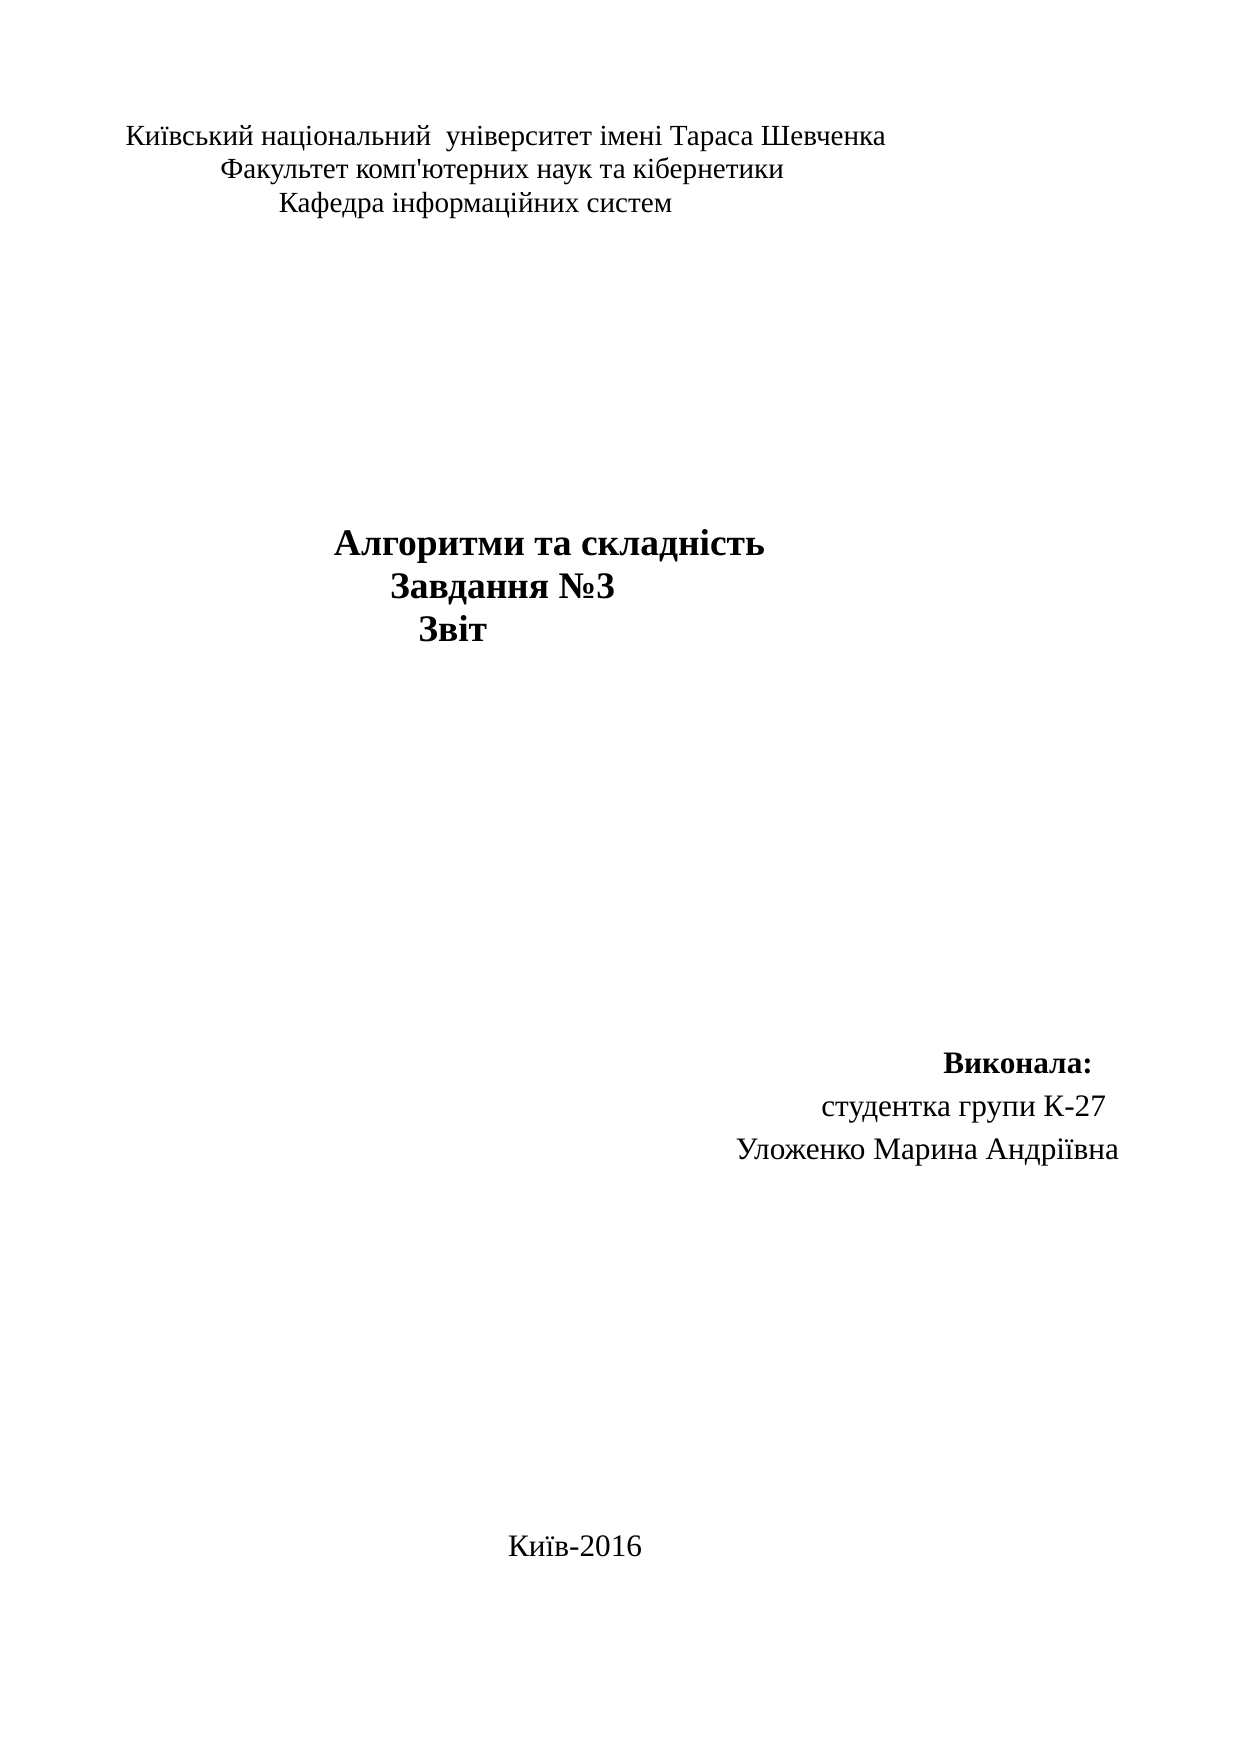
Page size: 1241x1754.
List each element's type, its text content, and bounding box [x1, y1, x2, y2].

text Київ-2016 [118, 1527, 1122, 1563]
text Завдання №3 [118, 564, 1122, 607]
text Звіт [118, 607, 1122, 650]
text Виконала: [118, 1038, 1122, 1081]
text Факультет комп'ютерних наук та кібернетики [118, 152, 1122, 185]
text Кафедра інформаційних систем [118, 185, 1122, 219]
text Київський національний університет імені Тараса Шевченка [118, 118, 1122, 152]
text Уложенко Марина Андріївна [118, 1124, 1122, 1167]
text Алгоритми та складність [118, 521, 1122, 564]
text студентка групи К-27 [118, 1081, 1122, 1124]
